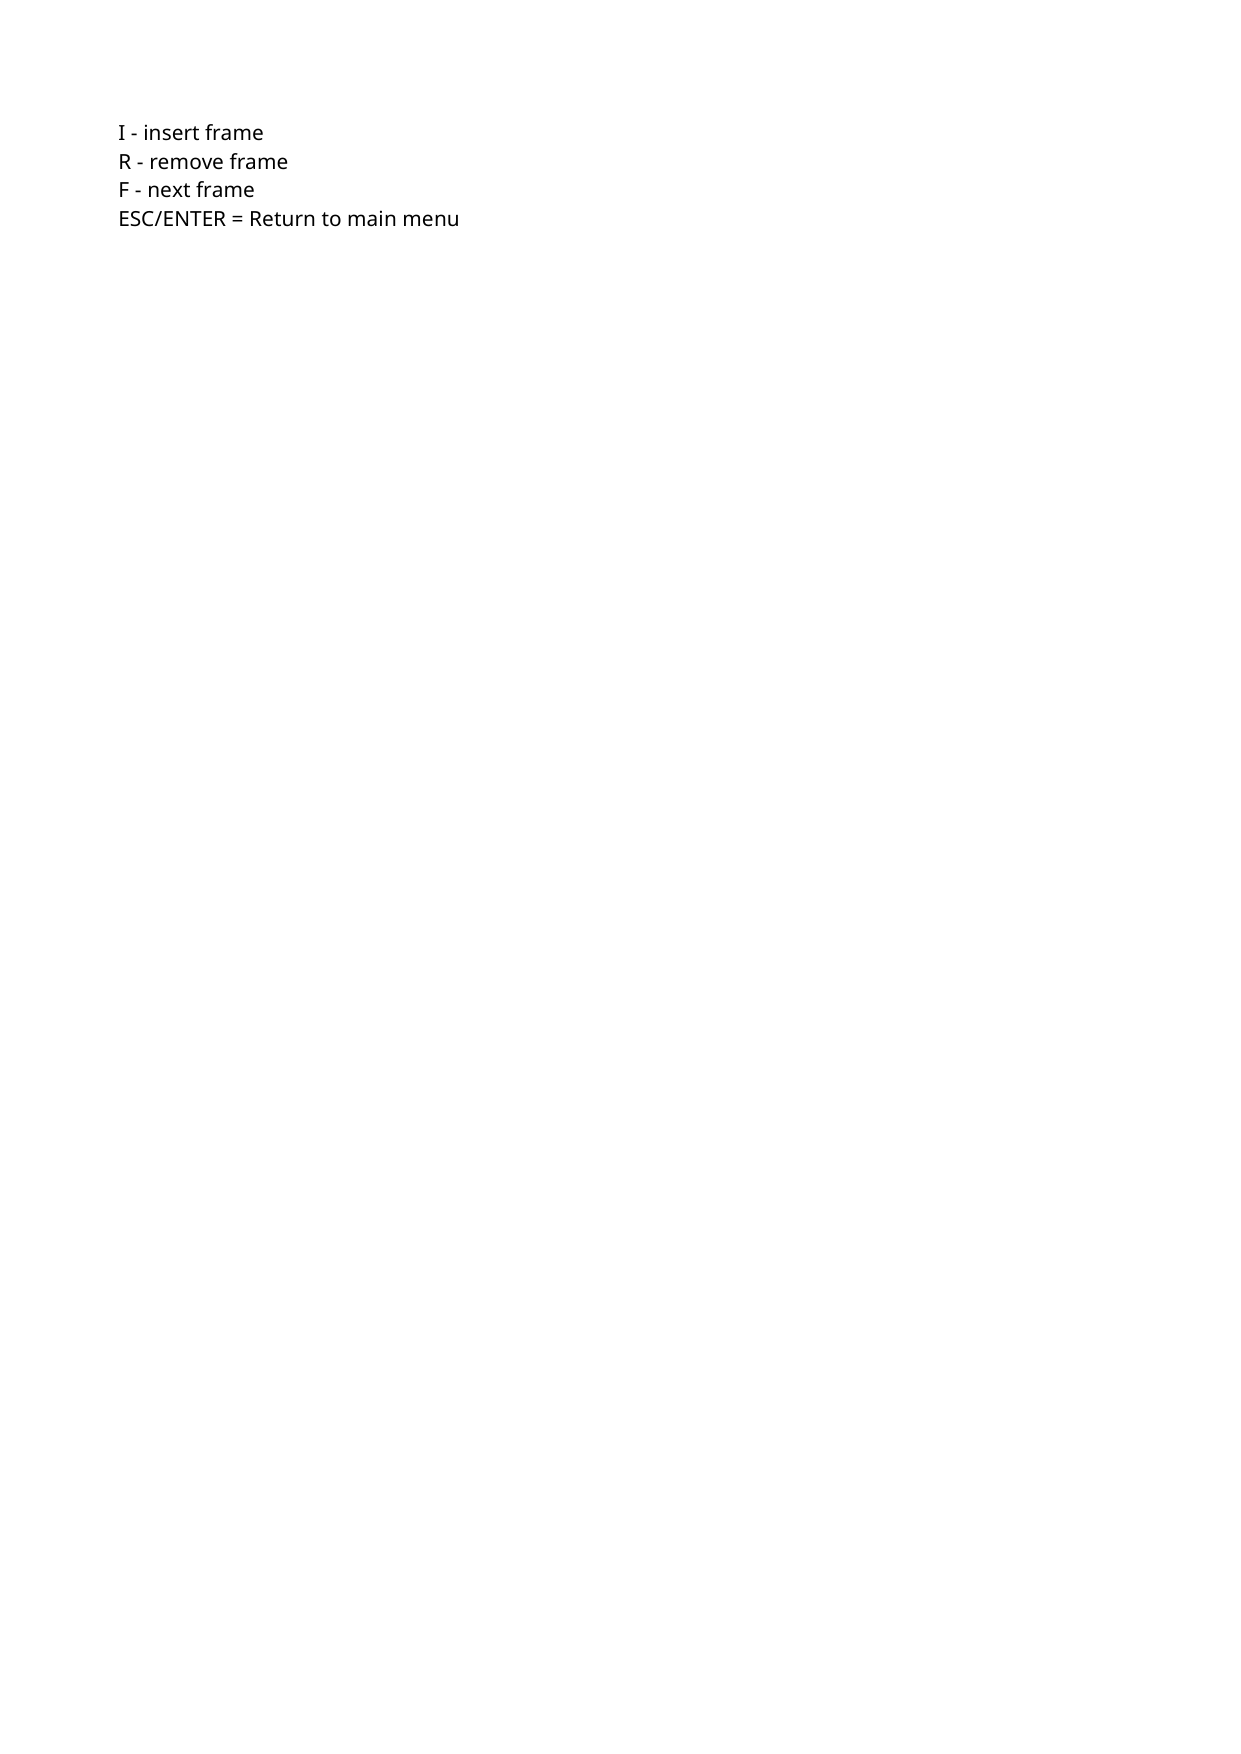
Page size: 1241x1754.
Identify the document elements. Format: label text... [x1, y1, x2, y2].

text ESC/ENTER = Return to main menu [118, 204, 1122, 232]
text F - next frame [118, 175, 1122, 204]
text I - insert frame [118, 118, 1122, 147]
text R - remove frame [118, 147, 1122, 175]
